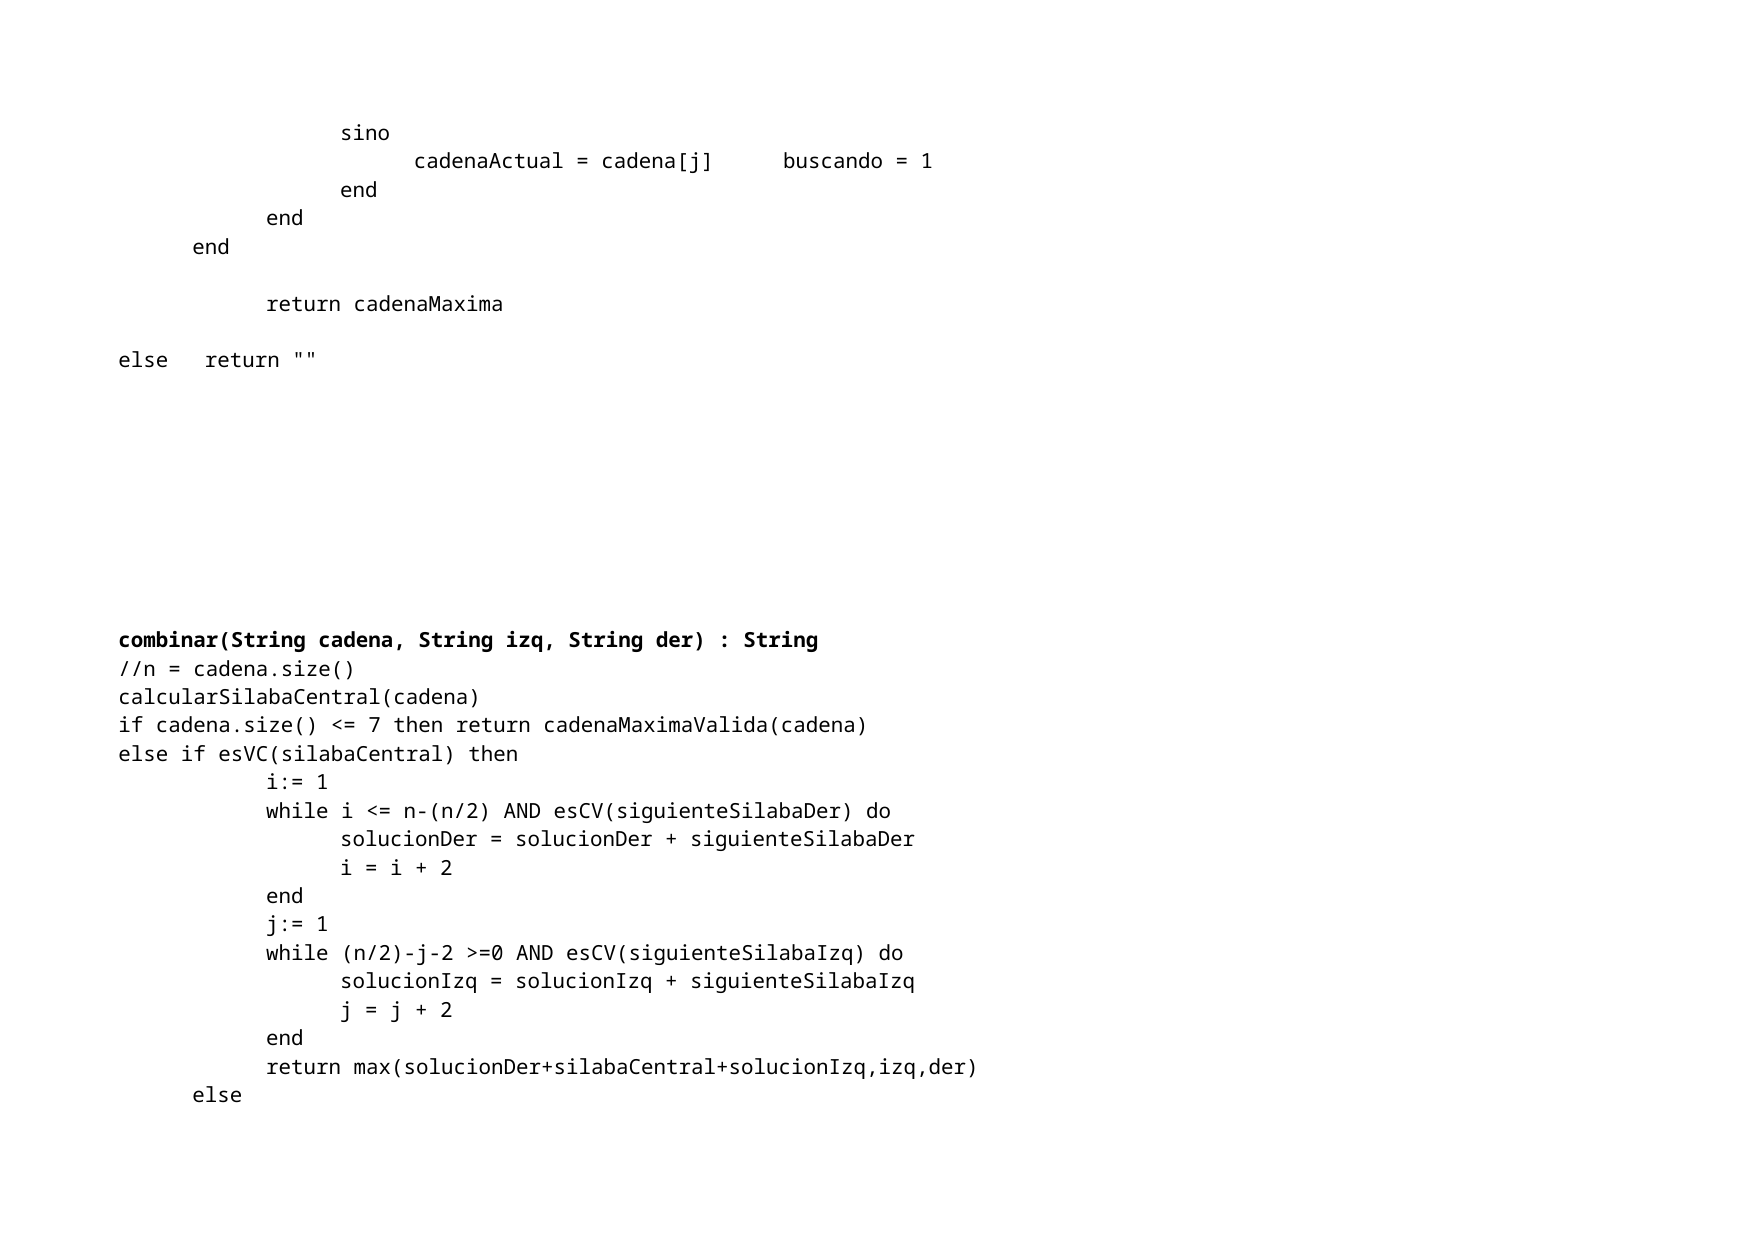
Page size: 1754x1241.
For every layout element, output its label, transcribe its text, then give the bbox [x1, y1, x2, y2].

text j = j + 2 [118, 995, 1636, 1023]
text sino [118, 118, 1636, 147]
text calcularSilabaCentral(cadena) [118, 682, 1636, 711]
text else return "" [118, 346, 1636, 374]
text else [118, 1080, 1636, 1109]
text end [118, 1023, 1636, 1052]
text //n = cadena.size() [118, 654, 1636, 682]
text else if esVC(silabaCentral) then [118, 739, 1636, 767]
text if cadena.size() <= 7 then return cadenaMaximaValida(cadena) [118, 711, 1636, 739]
text end [118, 203, 1636, 232]
text i:= 1 [118, 767, 1636, 796]
text j:= 1 [118, 909, 1636, 938]
text end [118, 175, 1636, 203]
text i = i + 2 [118, 853, 1636, 881]
text return cadenaMaxima [118, 289, 1636, 317]
text solucionIzq = solucionIzq + siguienteSilabaIzq [118, 966, 1636, 995]
text while i <= n-(n/2) AND esCV(siguienteSilabaDer) do [118, 796, 1636, 824]
text end [118, 881, 1636, 909]
text return max(solucionDer+silabaCentral+solucionIzq,izq,der) [118, 1052, 1636, 1080]
text solucionDer = solucionDer + siguienteSilabaDer [118, 824, 1636, 853]
text while (n/2)-j-2 >=0 AND esCV(siguienteSilabaIzq) do [118, 938, 1636, 966]
text end [118, 232, 1636, 260]
text combinar(String cadena, String izq, String der) : String [118, 625, 1636, 654]
text cadenaActual = cadena[j] buscando = 1 [118, 147, 1636, 175]
